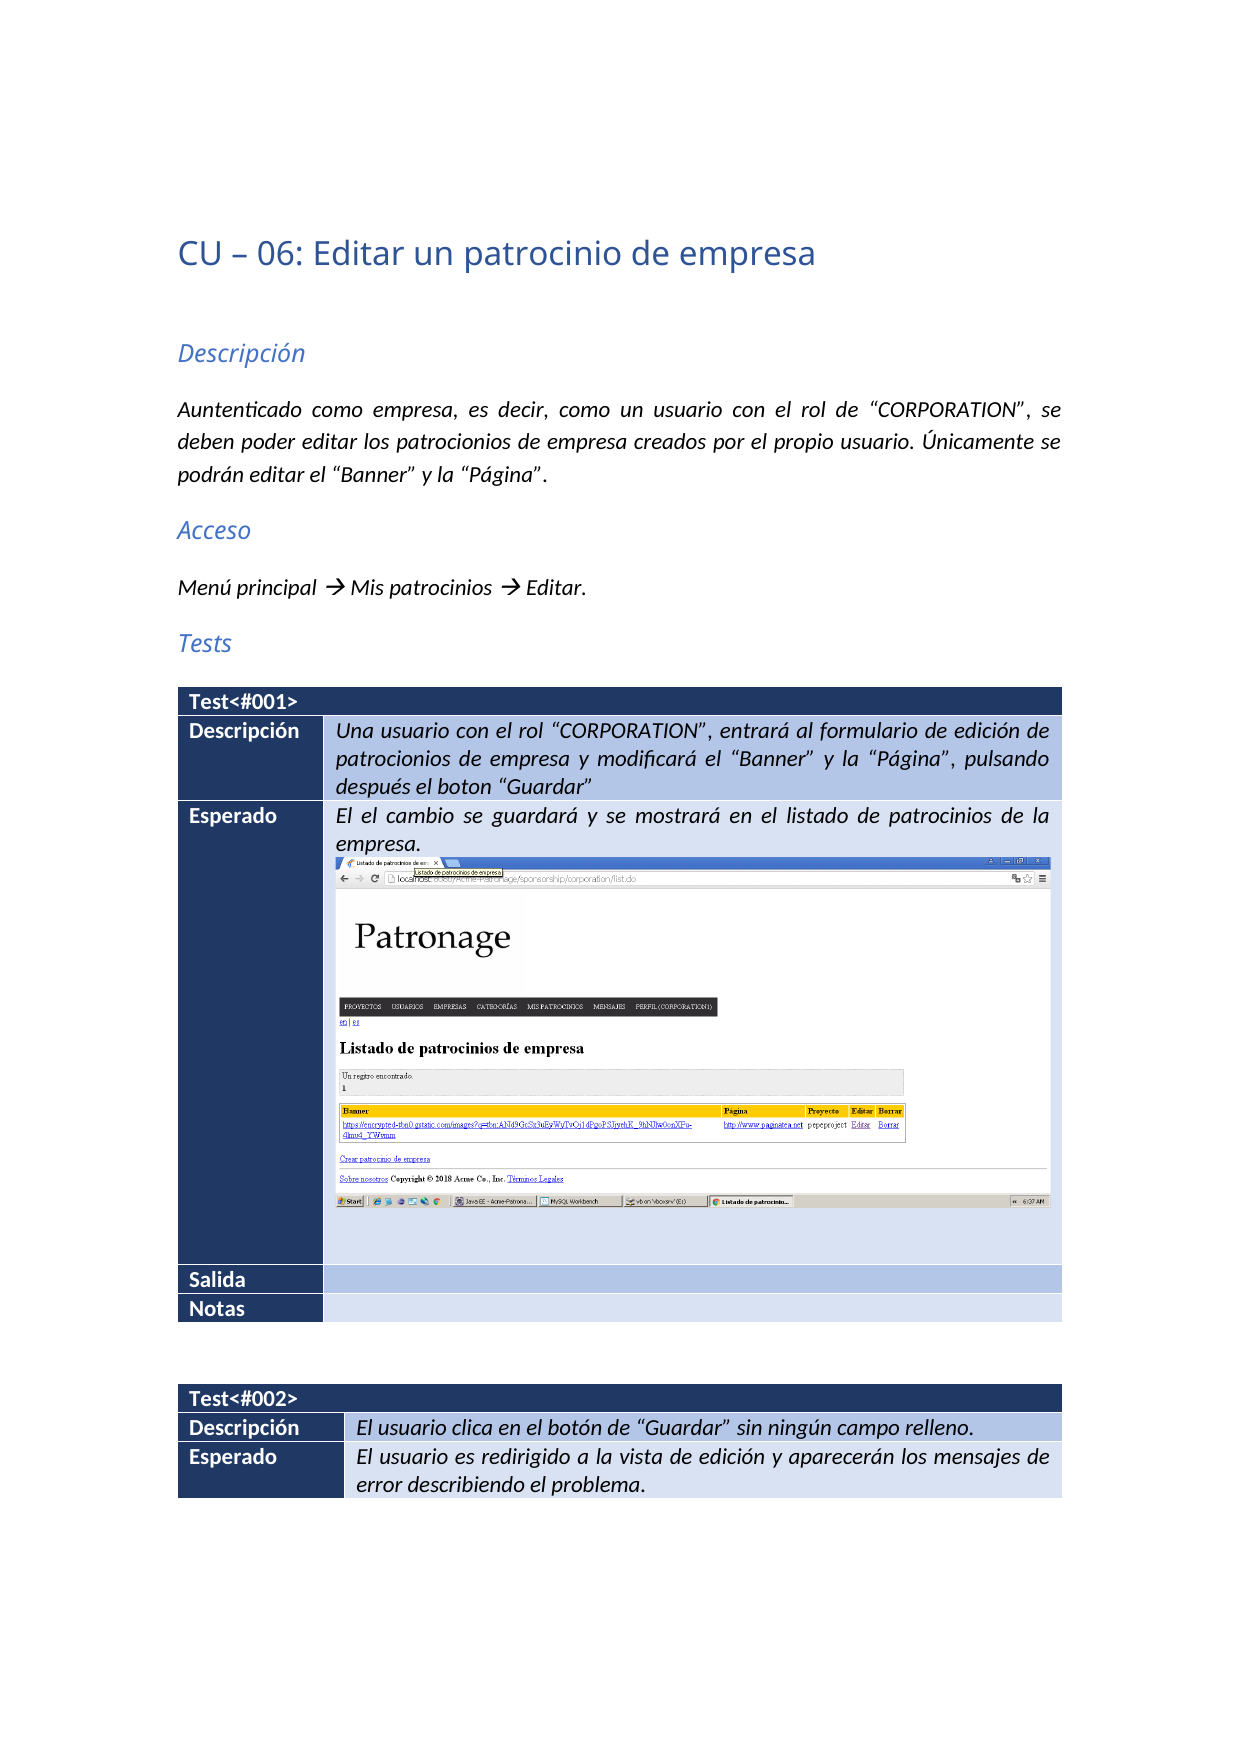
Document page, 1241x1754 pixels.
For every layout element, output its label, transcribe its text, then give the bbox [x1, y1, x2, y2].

table_cell Descripción [178, 716, 323, 800]
table_header Test<#002> [178, 1384, 1062, 1412]
table_cell Esperado [178, 801, 323, 1264]
picture [335, 857, 1051, 1208]
table_cell El usuario clica en el botón de “Guardar” sin ningún campo relleno. [345, 1413, 1062, 1441]
table_header Test<#001> [178, 687, 1062, 715]
table_cell Una usuario con el rol “CORPORATION”, entrará al formulario de edición de patrocionios de empresa y modificará el “Banner” y la “Página”, pulsando después el boton “Guardar” [324, 716, 1062, 800]
table_cell [324, 1294, 1062, 1322]
text Descripción [177, 335, 1063, 369]
table_cell Salida [178, 1265, 323, 1293]
text Menú principal  Mis patrocinios  Editar. [177, 573, 1063, 601]
text Tests [177, 626, 1063, 660]
table_cell Notas [178, 1294, 323, 1322]
table_cell El usuario es redirigido a la vista de edición y aparecerán los mensajes de error describiendo el problema. [345, 1442, 1062, 1498]
table_cell Esperado [178, 1442, 344, 1498]
table_cell [324, 1265, 1062, 1293]
text Acceso [177, 513, 1063, 547]
table_cell Descripción [178, 1413, 344, 1441]
text Auntenticado como empresa, es decir, como un usuario con el rol de “CORPORATION”, se deben poder editar los patrocionios de empresa creados por el propio usuario. Únicamente se podrán editar el “Banner” y la “Página”. [177, 395, 1063, 488]
table_cell El el cambio se guardará y se mostrará en el listado de patrocinios de la empresa. [324, 801, 1062, 1264]
subtitle CU – 06: Editar un patrocinio de empresa [177, 230, 1063, 276]
